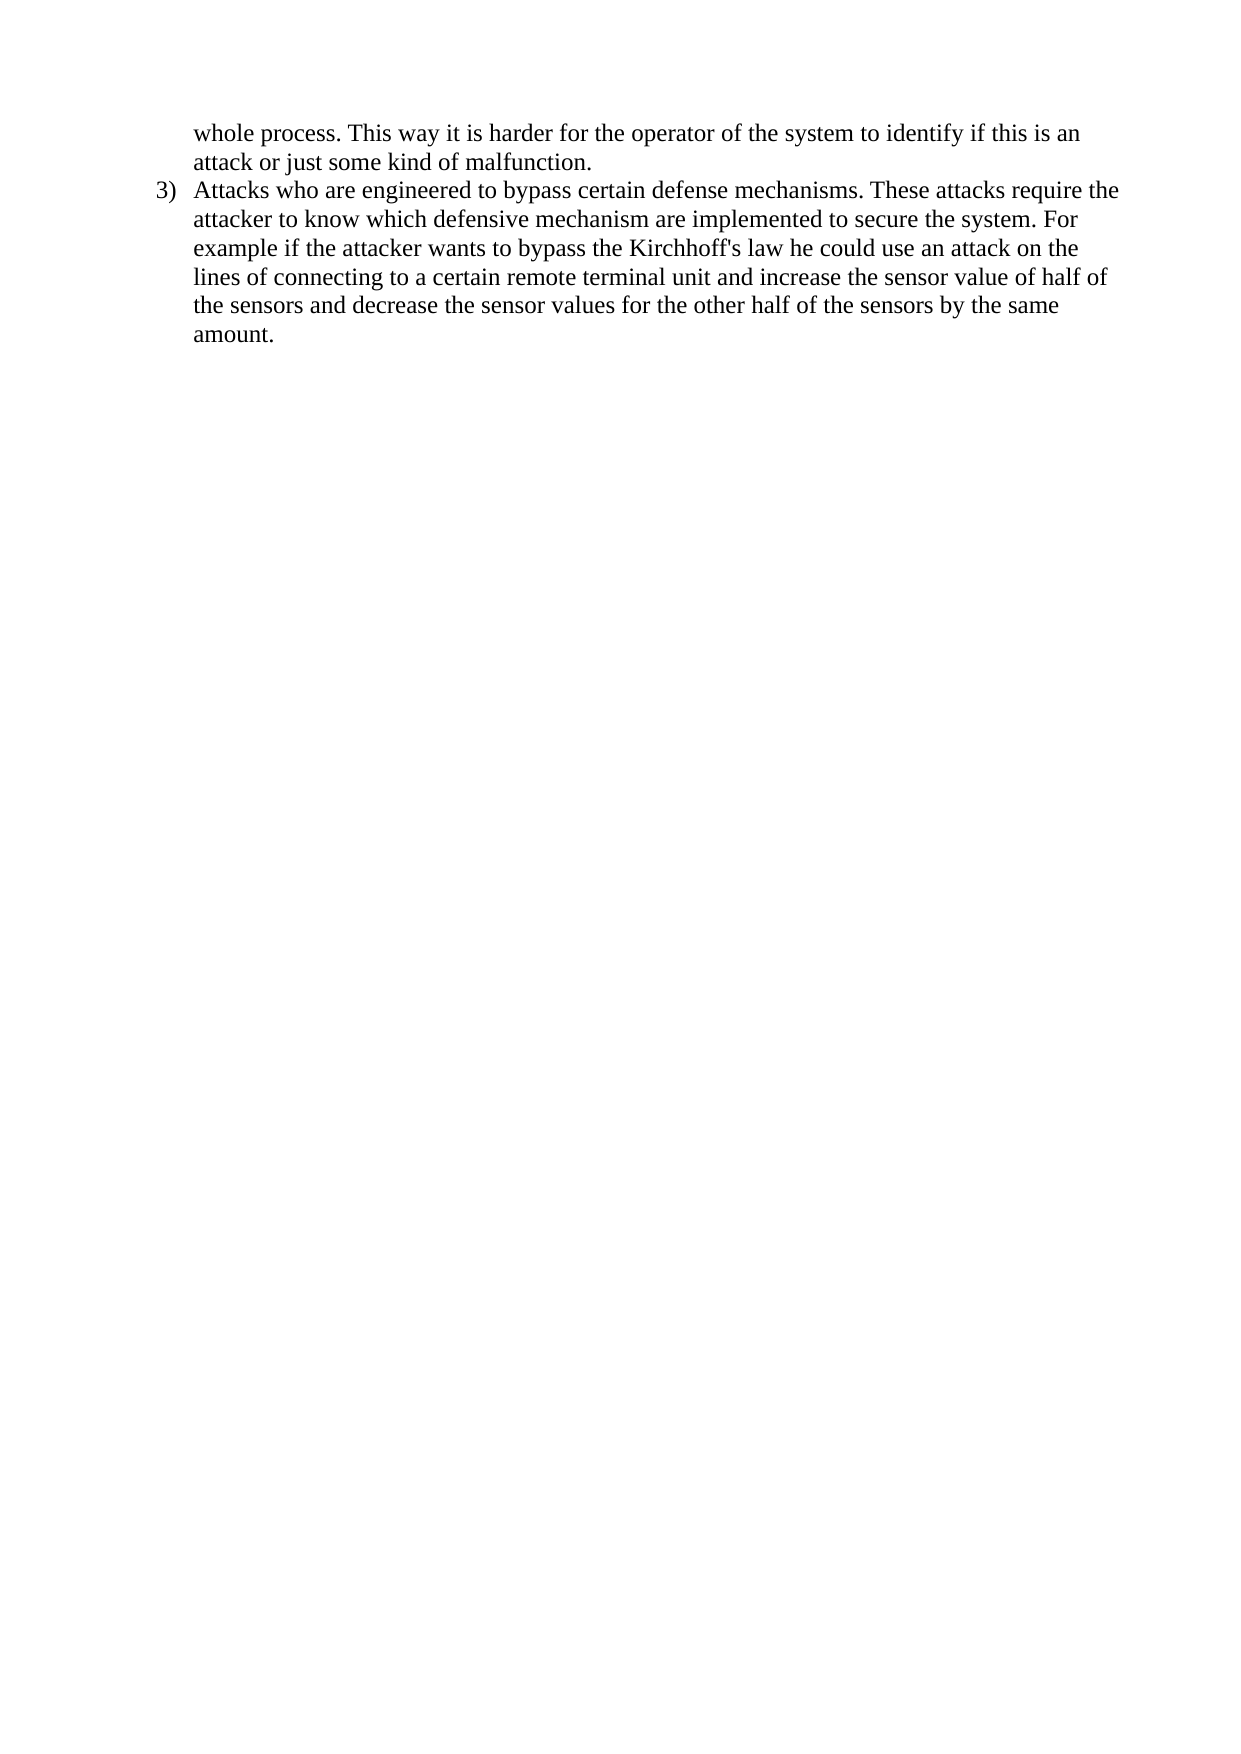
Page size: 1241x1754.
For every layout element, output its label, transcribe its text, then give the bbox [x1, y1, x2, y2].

list Attacks who are engineered to bypass certain defense mechanisms. These attacks require the attacker to know which defensive mechanism are implemented to secure the system. For example if the attacker wants to bypass the Kirchhoff's law he could use an attack on the lines of connecting to a certain remote terminal unit and increase the sensor value of half of the sensors and decrease the sensor values for the other half of the sensors by the same amount. [156, 176, 1122, 348]
list whole process. This way it is harder for the operator of the system to identify if this is an attack or just some kind of malfunction. [156, 118, 1122, 176]
